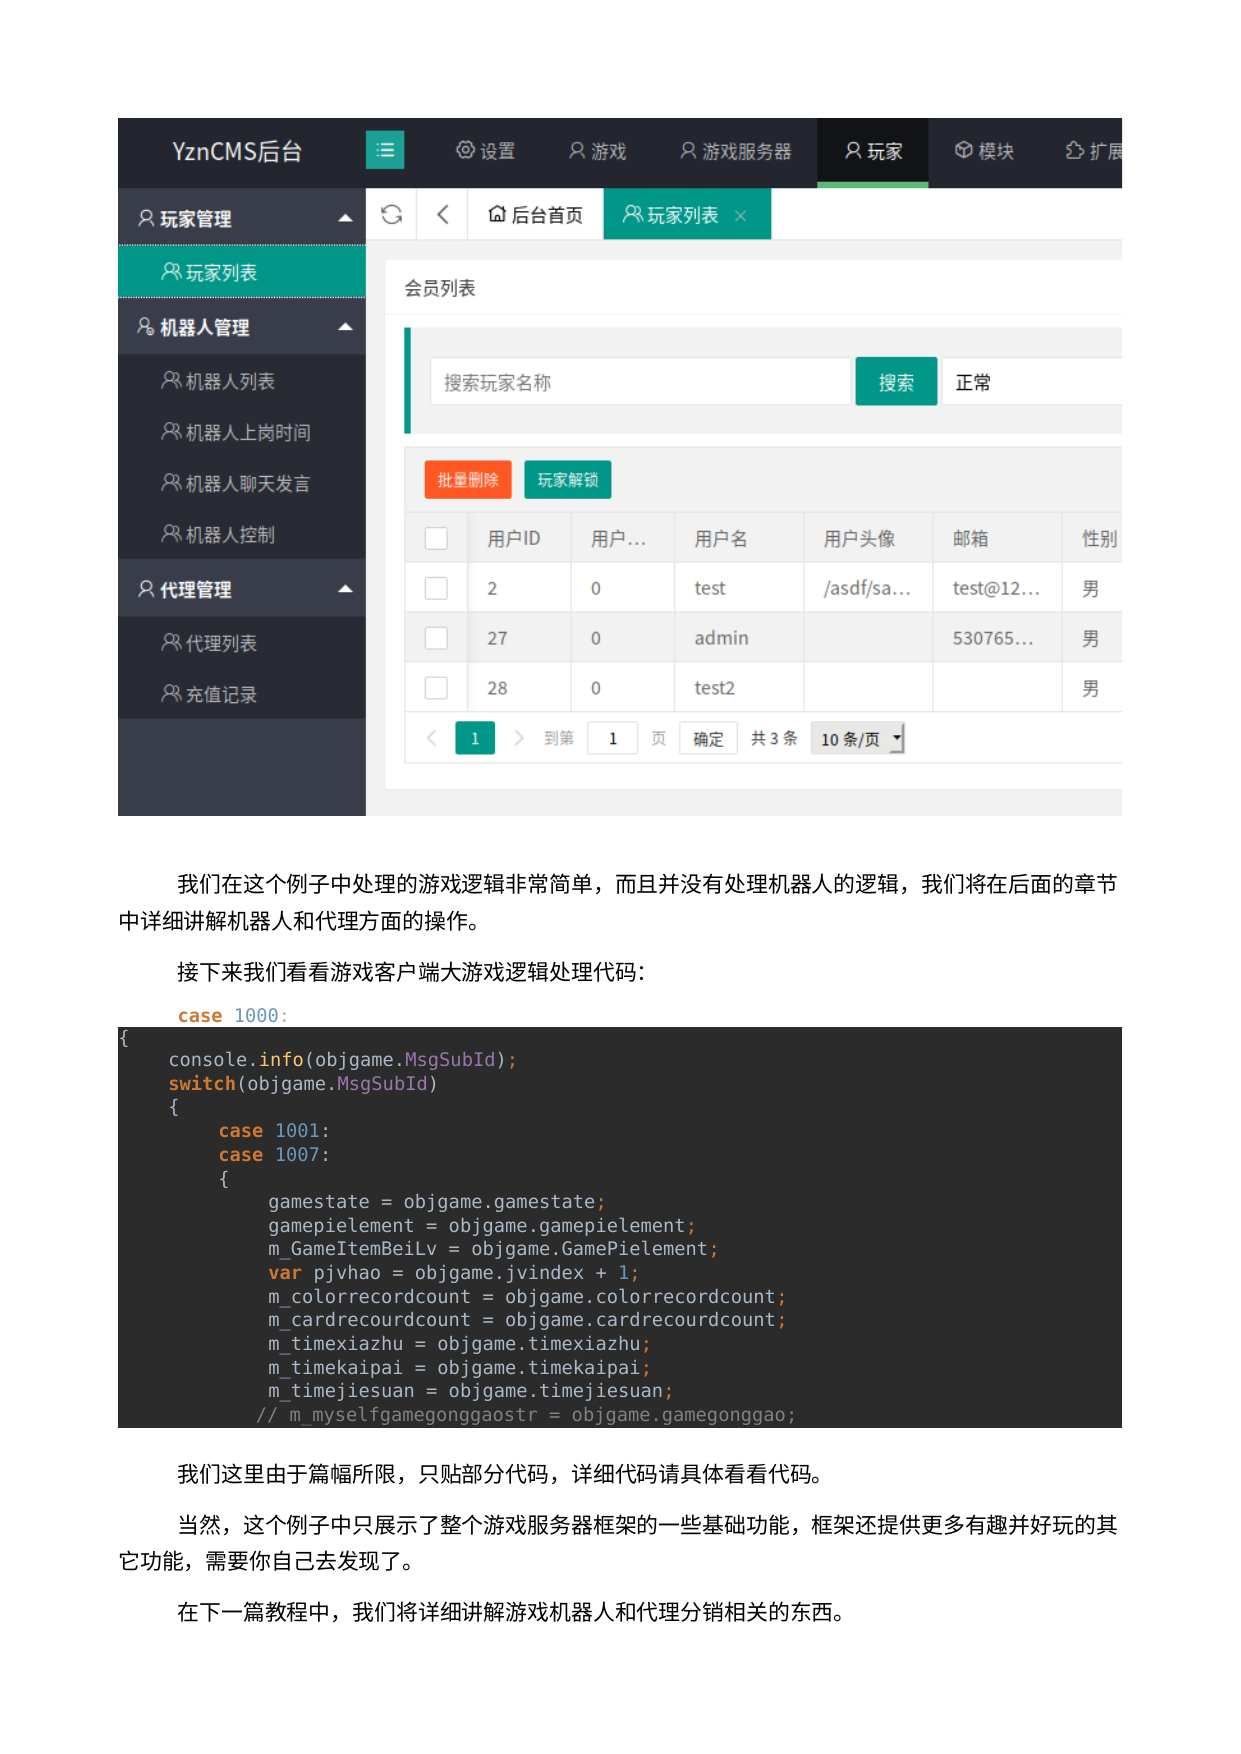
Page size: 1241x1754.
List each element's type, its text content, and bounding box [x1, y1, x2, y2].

text 在下一篇教程中，我们将详细讲解游戏机器人和代理分销相关的东西。 [118, 1595, 1122, 1627]
text { [118, 1167, 1122, 1191]
text var pjvhao = objgame.jvindex + 1; [118, 1262, 1122, 1286]
text m_GameItemBeiLv = objgame.GamePielement; [118, 1238, 1122, 1262]
text console.info(objgame.MsgSubId); [118, 1049, 1122, 1073]
text m_colorrecordcount = objgame.colorrecordcount; [118, 1286, 1122, 1309]
text case 1007: [118, 1144, 1122, 1167]
picture [118, 118, 1123, 816]
text { [118, 1097, 1122, 1120]
text m_timexiazhu = objgame.timexiazhu; [118, 1333, 1122, 1357]
text m_cardrecourdcount = objgame.cardrecourdcount; [118, 1309, 1122, 1333]
text case 1001: [118, 1120, 1122, 1144]
text 我们在这个例子中处理的游戏逻辑非常简单，而且并没有处理机器人的逻辑，我们将在后面的章节中详细讲解机器人和代理方面的操作。 [118, 867, 1122, 935]
text switch(objgame.MsgSubId) [118, 1073, 1122, 1097]
text 当然，这个例子中只展示了整个游戏服务器框架的一些基础功能，框架还提供更多有趣并好玩的其它功能，需要你自己去发现了。 [118, 1508, 1122, 1576]
text gamestate = objgame.gamestate; [118, 1191, 1122, 1215]
text m_timejiesuan = objgame.timejiesuan; [118, 1380, 1122, 1404]
text gamepielement = objgame.gamepielement; [118, 1215, 1122, 1238]
text // m_myselfgamegonggaostr = objgame.gamegonggao; [118, 1404, 1122, 1428]
text 接下来我们看看游戏客户端大游戏逻辑处理代码： [118, 954, 1122, 986]
text m_timekaipai = objgame.timekaipai; [118, 1357, 1122, 1380]
text 我们这里由于篇幅所限，只贴部分代码，详细代码请具体看看代码。 [118, 1457, 1122, 1489]
text case 1000: [118, 1006, 1122, 1027]
text { [118, 1027, 1122, 1049]
